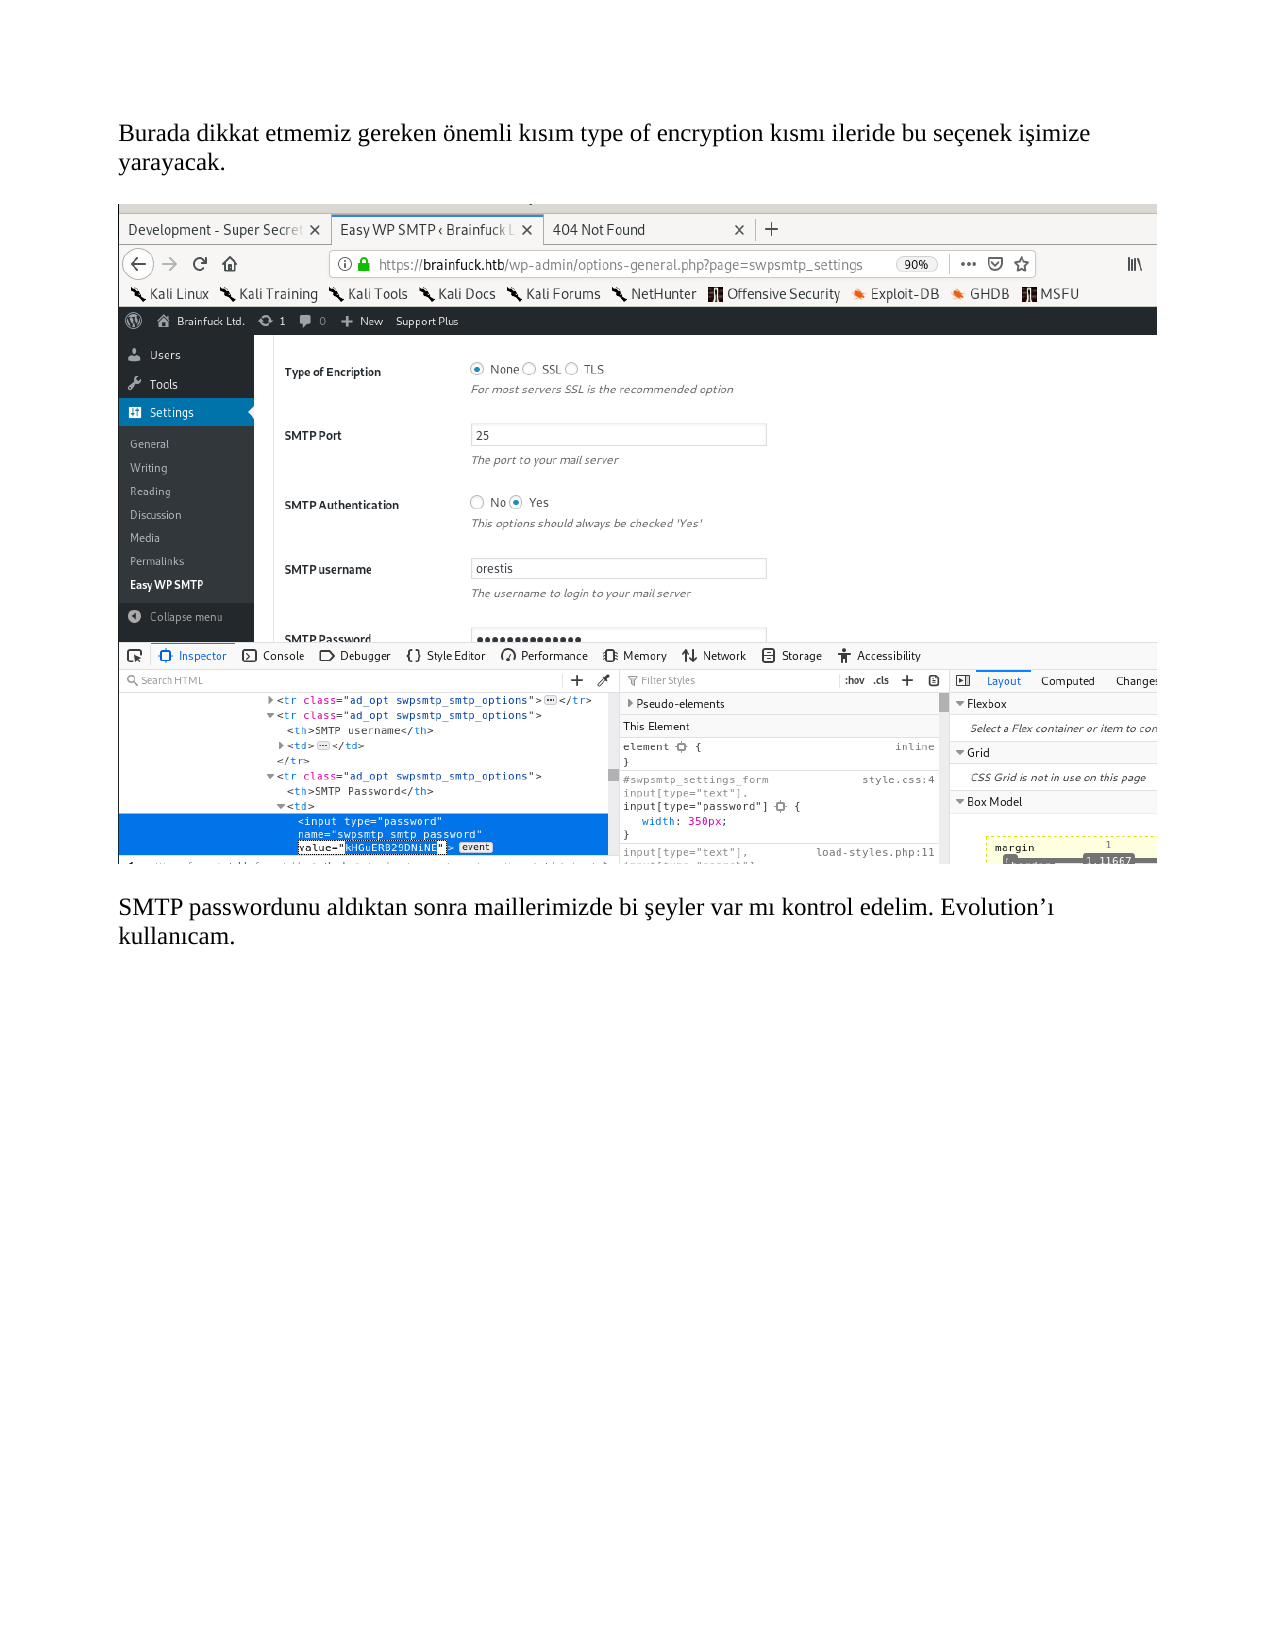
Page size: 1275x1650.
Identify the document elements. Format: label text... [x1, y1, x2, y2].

picture [118, 204, 1157, 864]
picture [129, 408, 141, 418]
text SMTP passwordunu aldıktan sonra maillerimizde bi şeyler var mı kontrol edelim. Evolution’ı kullanıcam. [118, 892, 1157, 950]
text Burada dikkat etmemiz gereken önemli kısım type of encryption kısmı ileride bu seçenek işimize yarayacak. [118, 118, 1157, 176]
